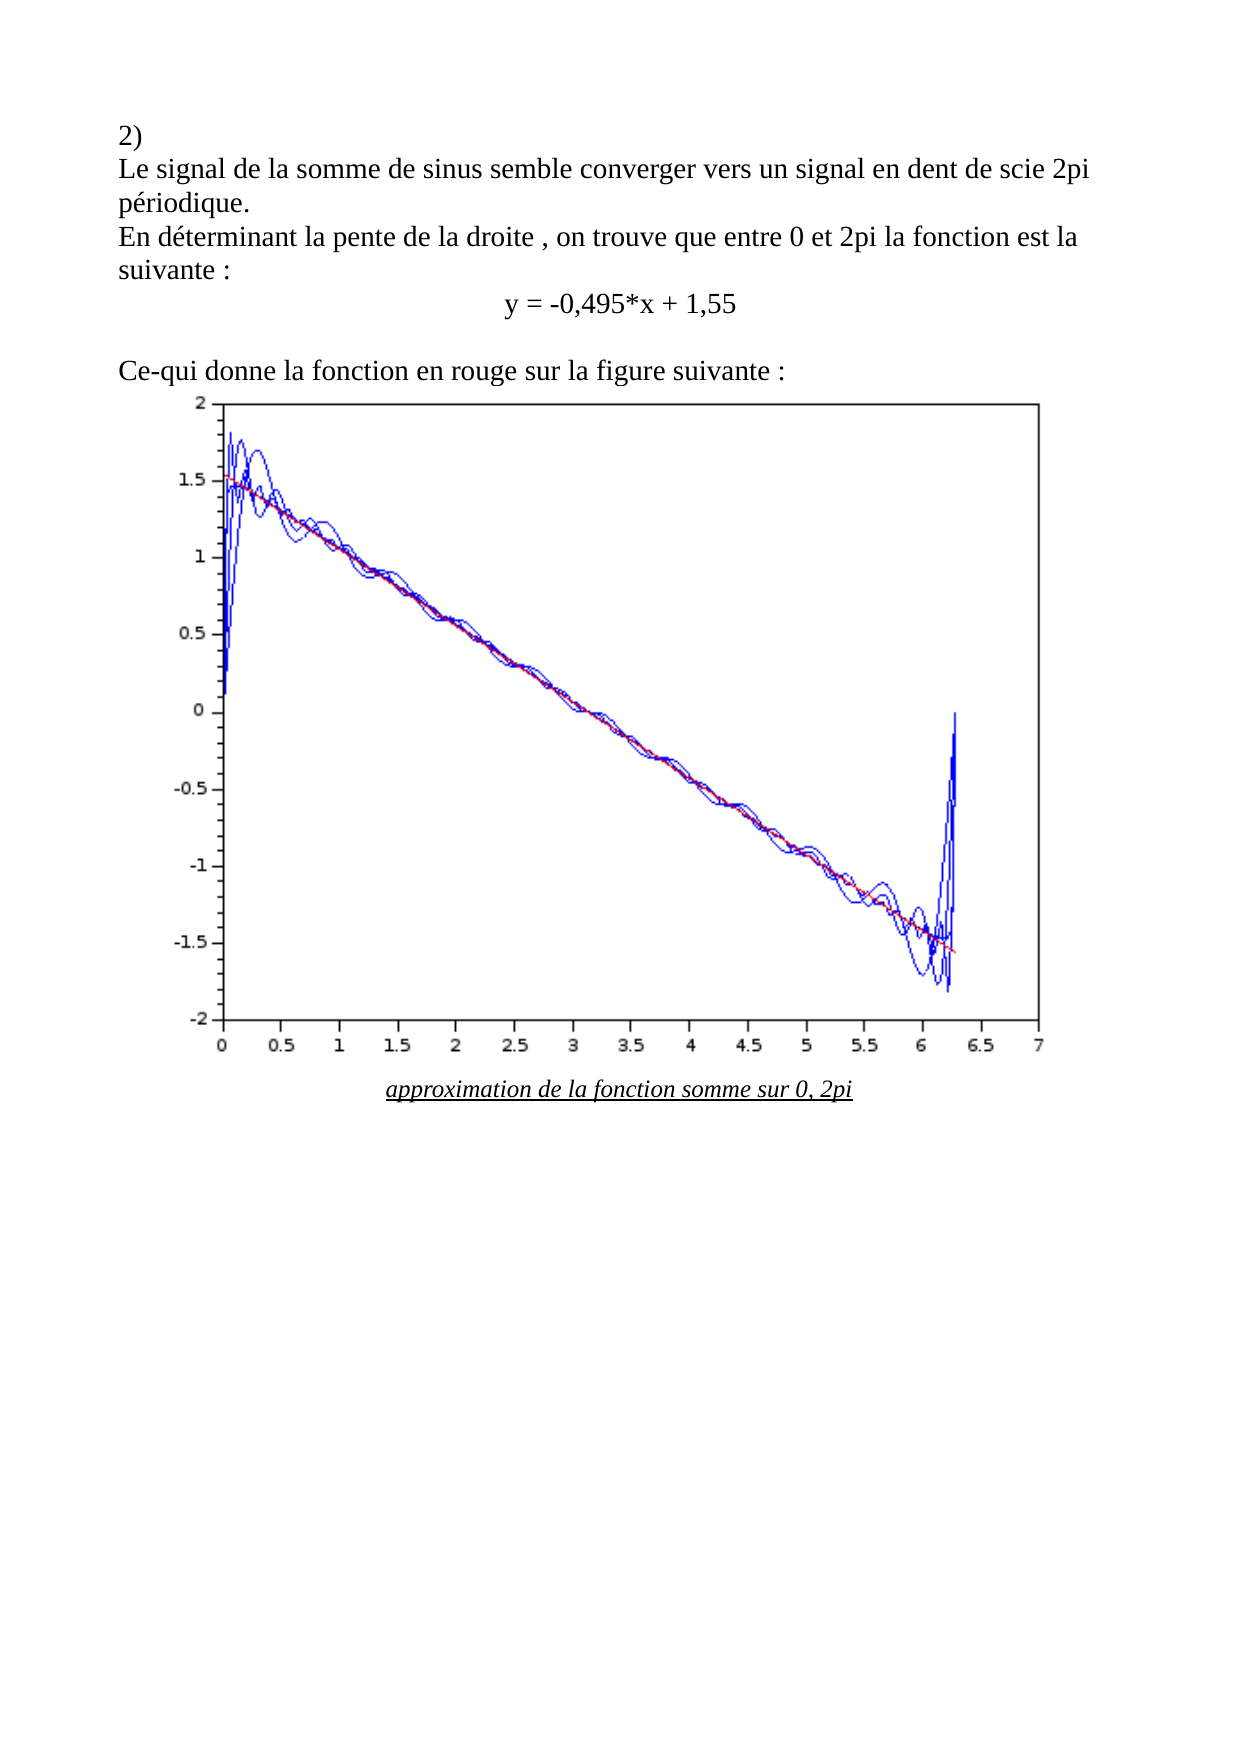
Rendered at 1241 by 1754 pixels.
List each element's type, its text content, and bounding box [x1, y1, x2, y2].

text Le signal de la somme de sinus semble converger vers un signal en dent de scie 2pi périodique. [118, 152, 1122, 219]
text En déterminant la pente de la droite , on trouve que entre 0 et 2pi la fonction est la suivante : [118, 219, 1122, 286]
text 2) [118, 118, 1122, 152]
text y = -0,495*x + 1,55 [118, 286, 1122, 319]
text Ce-qui donne la fonction en rouge sur la figure suivante : [118, 353, 1122, 386]
picture [166, 386, 1074, 1075]
text approximation de la fonction somme sur 0, 2pi [118, 386, 1122, 1103]
